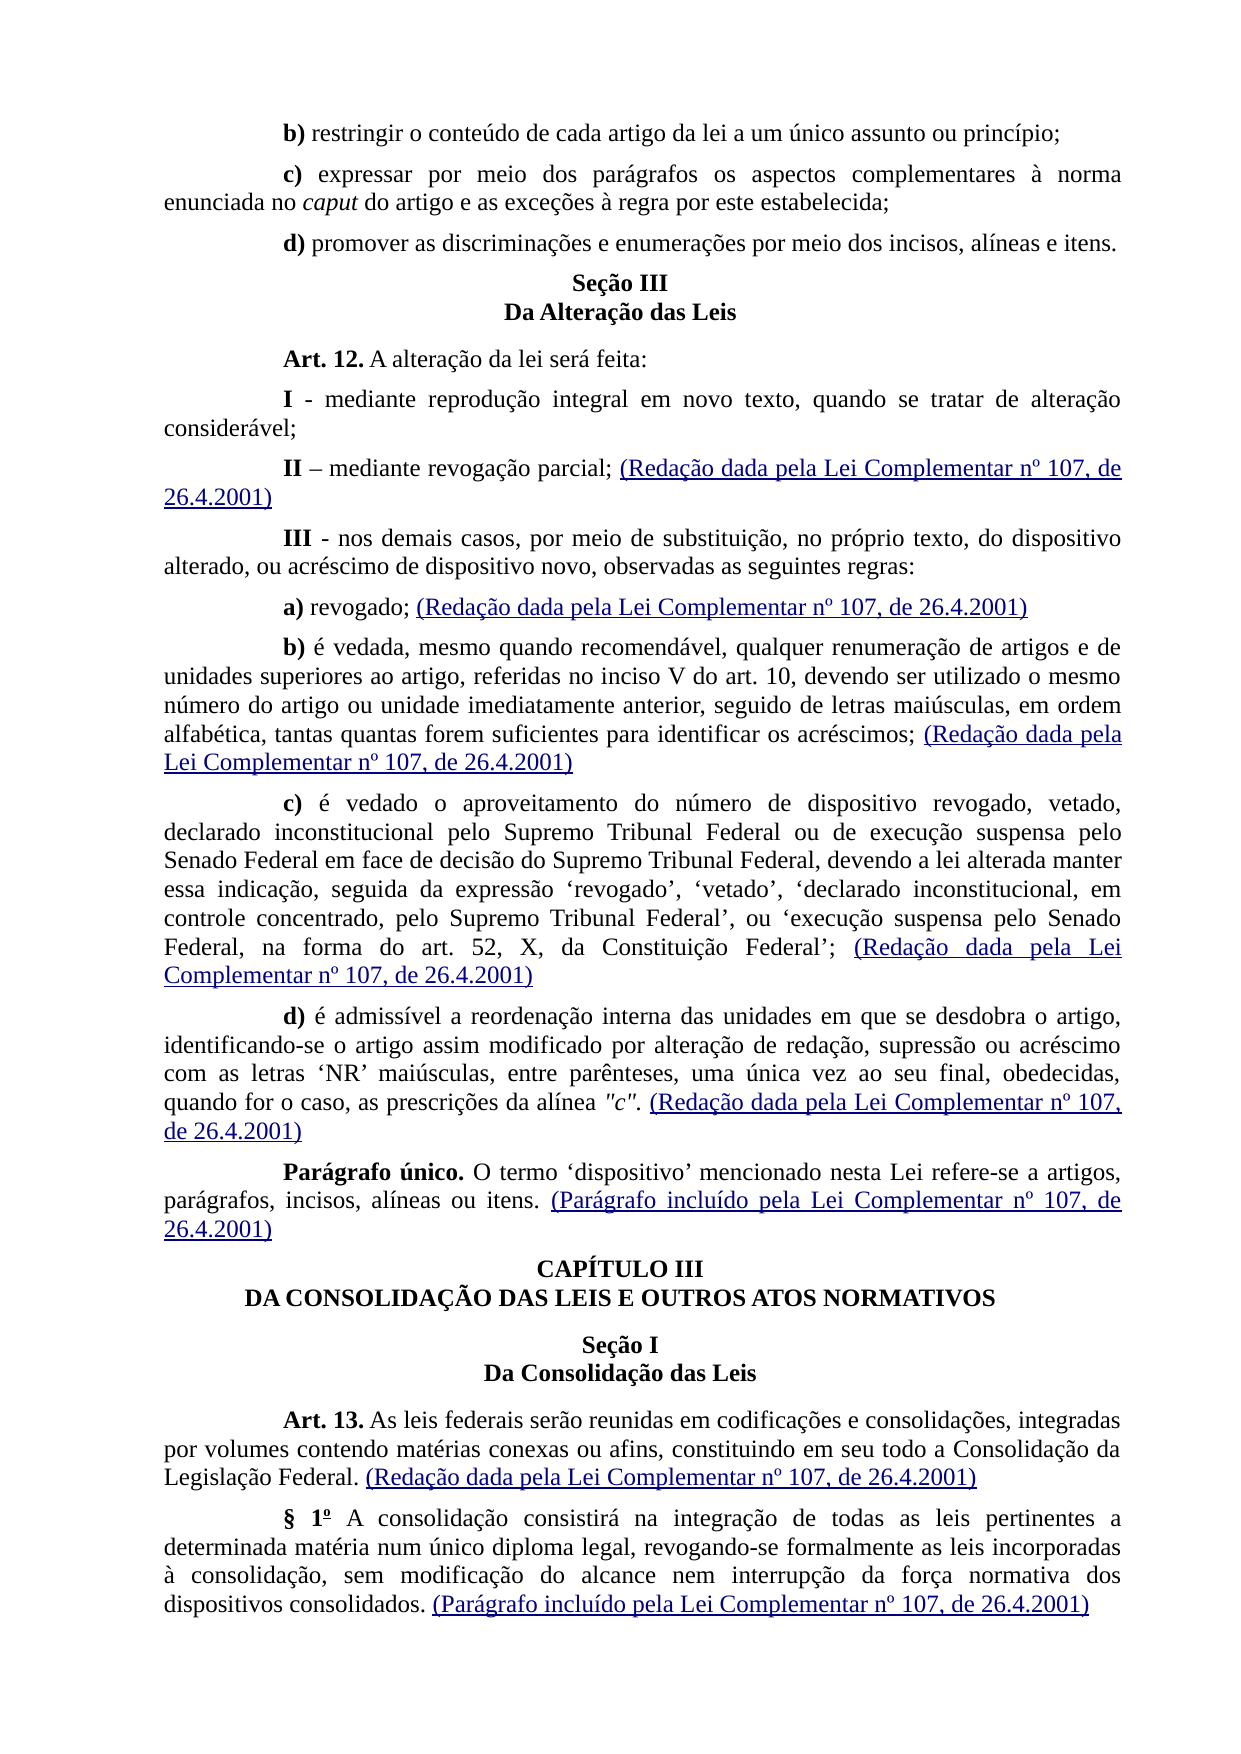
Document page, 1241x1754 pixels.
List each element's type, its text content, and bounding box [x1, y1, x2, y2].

text Seção I [118, 1330, 1122, 1358]
text d) promover as discriminações e enumerações por meio dos incisos, alíneas e itens. [163, 228, 1122, 257]
text Da Alteração das Leis [118, 297, 1122, 326]
text a) revogado; (Redação dada pela Lei Complementar nº 107, de 26.4.2001) [163, 592, 1122, 621]
text § 1o A consolidação consistirá na integração de todas as leis pertinentes a determinada matéria num único diploma legal, revogando-se formalmente as leis incorporadas à consolidação, sem modificação do alcance nem interrupção da força normativa dos dispositivos consolidados. (Parágrafo incluído pela Lei Complementar nº 107, de 26.4.2001) [163, 1503, 1122, 1618]
text II – mediante revogação parcial; (Redação dada pela Lei Complementar nº 107, de 26.4.2001) [163, 453, 1122, 511]
text c) é vedado o aproveitamento do número de dispositivo revogado, vetado, declarado inconstitucional pelo Supremo Tribunal Federal ou de execução suspensa pelo Senado Federal em face de decisão do Supremo Tribunal Federal, devendo a lei alterada manter essa indicação, seguida da expressão ‘revogado’, ‘vetado’, ‘declarado inconstitucional, em controle concentrado, pelo Supremo Tribunal Federal’, ou ‘execução suspensa pelo Senado Federal, na forma do art. 52, X, da Constituição Federal’; (Redação dada pela Lei Complementar nº 107, de 26.4.2001) [163, 788, 1122, 989]
text b) restringir o conteúdo de cada artigo da lei a um único assunto ou princípio; [163, 118, 1122, 147]
text Art. 13. As leis federais serão reunidas em codificações e consolidações, integradas por volumes contendo matérias conexas ou afins, constituindo em seu todo a Consolidação da Legislação Federal. (Redação dada pela Lei Complementar nº 107, de 26.4.2001) [163, 1405, 1122, 1491]
text c) expressar por meio dos parágrafos os aspectos complementares à norma enunciada no caput do artigo e as exceções à regra por este estabelecida; [163, 159, 1122, 216]
text d) é admissível a reordenação interna das unidades em que se desdobra o artigo, identificando-se o artigo assim modificado por alteração de redação, supressão ou acréscimo com as letras ‘NR’ maiúsculas, entre parênteses, uma única vez ao seu final, obedecidas, quando for o caso, as prescrições da alínea "c". (Redação dada pela Lei Complementar nº 107, de 26.4.2001) [163, 1001, 1122, 1145]
text CAPÍTULO III [118, 1254, 1122, 1283]
text Parágrafo único. O termo ‘dispositivo’ mencionado nesta Lei refere-se a artigos, parágrafos, incisos, alíneas ou itens. (Parágrafo incluído pela Lei Complementar nº 107, de 26.4.2001) [163, 1157, 1122, 1243]
text III - nos demais casos, por meio de substituição, no próprio texto, do dispositivo alterado, ou acréscimo de dispositivo novo, observadas as seguintes regras: [163, 523, 1122, 580]
text Da Consolidação das Leis [118, 1358, 1122, 1387]
text b) é vedada, mesmo quando recomendável, qualquer renumeração de artigos e de unidades superiores ao artigo, referidas no inciso V do art. 10, devendo ser utilizado o mesmo número do artigo ou unidade imediatamente anterior, seguido de letras maiúsculas, em ordem alfabética, tantas quantas forem suficientes para identificar os acréscimos; (Redação dada pela Lei Complementar nº 107, de 26.4.2001) [163, 632, 1122, 776]
text Art. 12. A alteração da lei será feita: [163, 344, 1122, 372]
text I - mediante reprodução integral em novo texto, quando se tratar de alteração considerável; [163, 384, 1122, 442]
text Seção III [118, 268, 1122, 297]
text DA CONSOLIDAÇÃO DAS LEIS E OUTROS ATOS NORMATIVOS [118, 1283, 1122, 1312]
